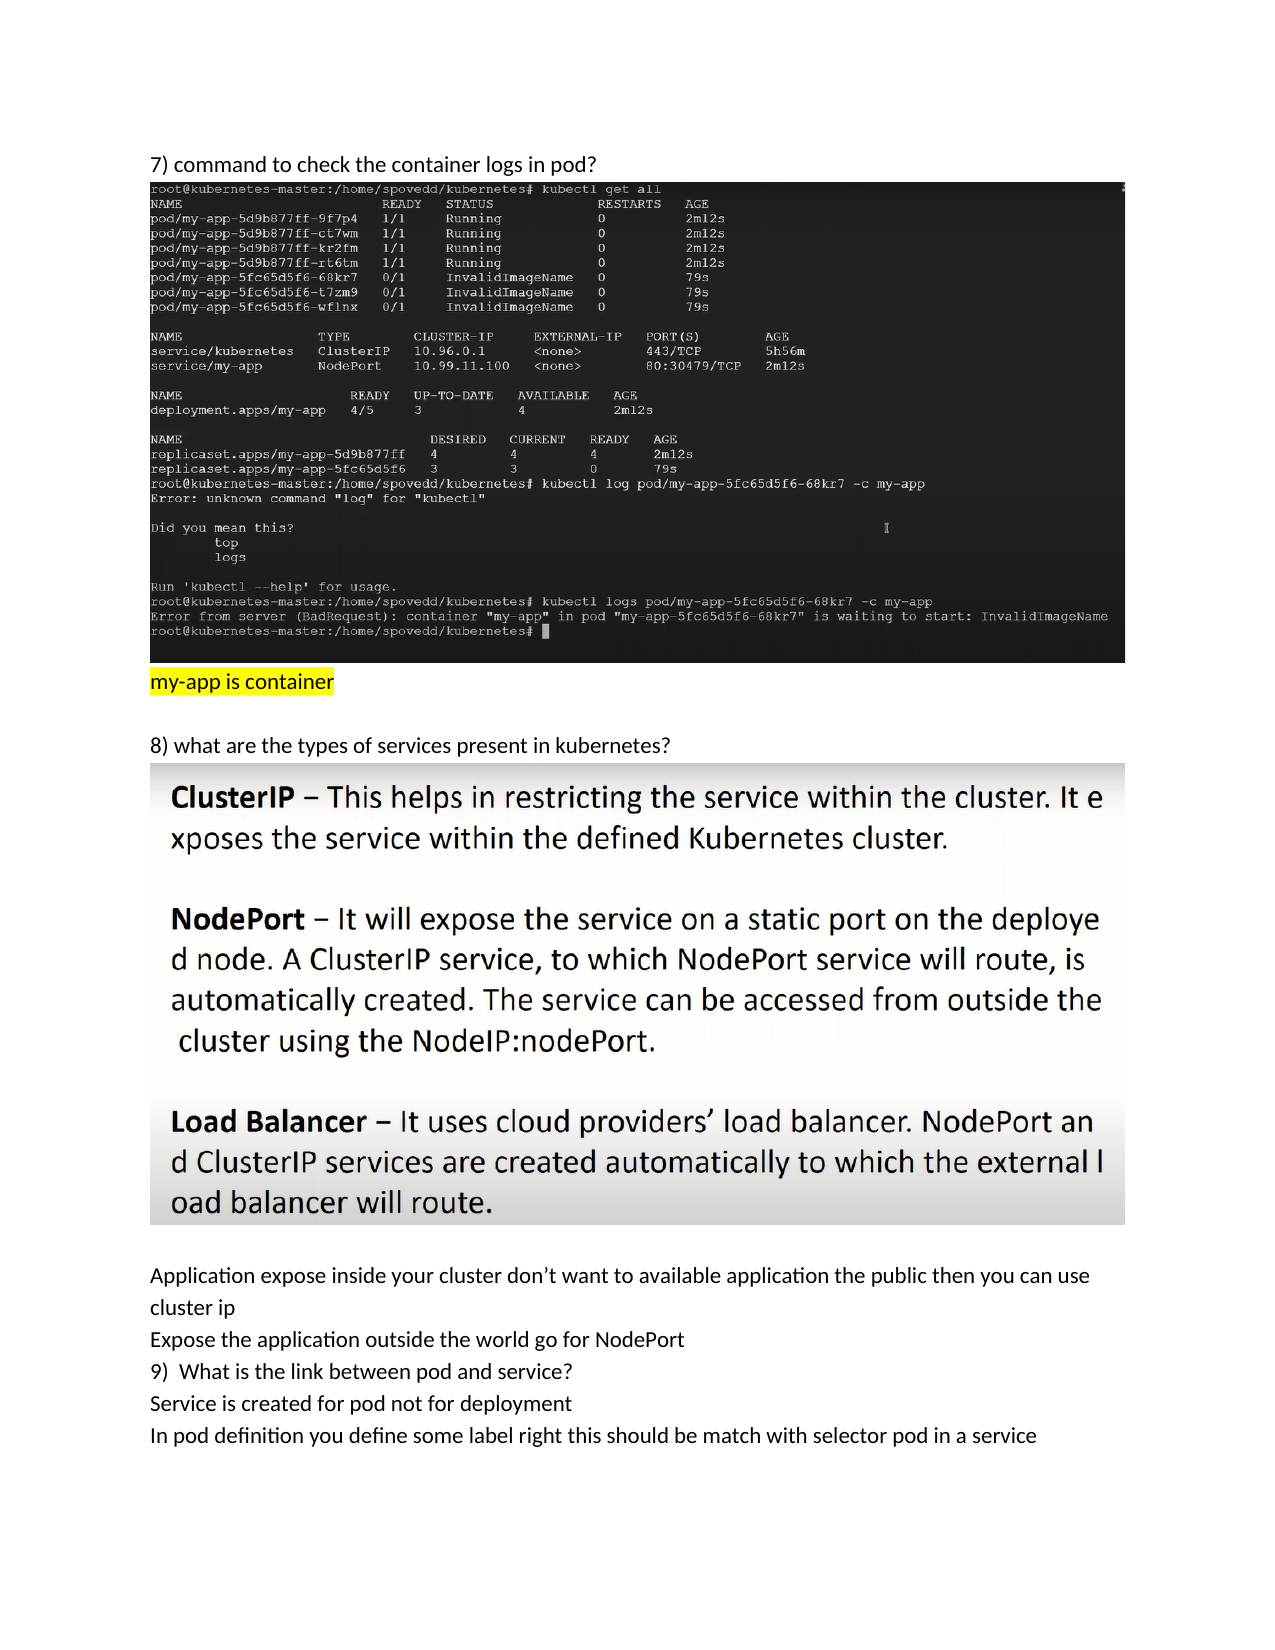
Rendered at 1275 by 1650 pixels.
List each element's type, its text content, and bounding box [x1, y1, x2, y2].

text 9) What is the link between pod and service? [150, 1357, 1125, 1385]
text Service is created for pod not for deployment [150, 1389, 1125, 1417]
text my-app is container [150, 667, 1125, 695]
text 7) command to check the container logs in pod? [150, 150, 1125, 182]
text In pod definition you define some label right this should be match with selector pod in a service [150, 1422, 1125, 1450]
text Application expose inside your cluster don’t want to available application the public then you can use cluster ip [150, 1261, 1125, 1321]
text Expose the application outside the world go for NodePort [150, 1325, 1125, 1353]
text 8) what are the types of services present in kubernetes? [150, 731, 1125, 759]
